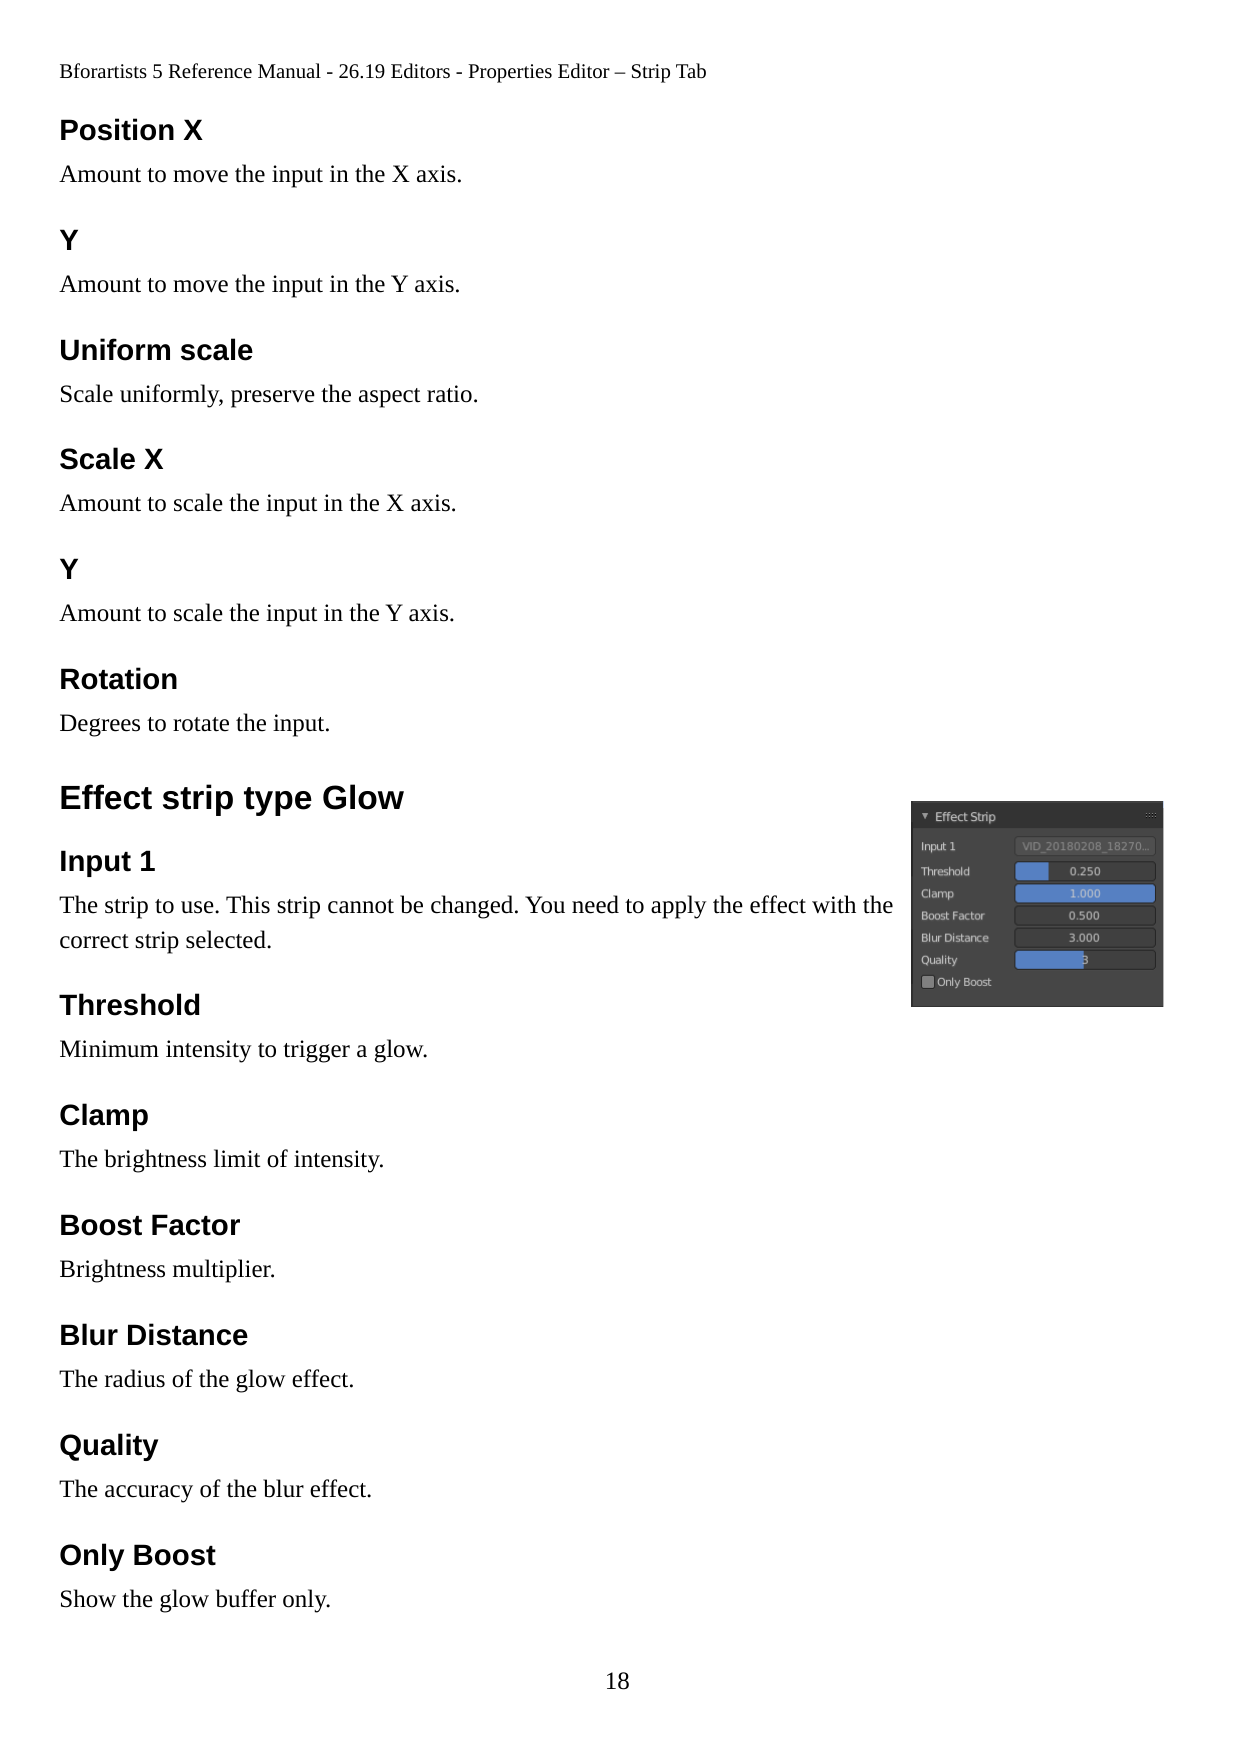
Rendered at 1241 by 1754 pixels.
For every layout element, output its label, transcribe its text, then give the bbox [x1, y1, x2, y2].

subtitle Rotation [59, 662, 1181, 696]
subtitle Y [59, 222, 1181, 256]
text The accuracy of the blur effect. [59, 1474, 1181, 1503]
subtitle Boost Factor [59, 1208, 1181, 1242]
subtitle Threshold [59, 988, 1181, 1022]
picture [911, 801, 1164, 1007]
subtitle Blur Distance [59, 1318, 1181, 1352]
subtitle Uniform scale [59, 332, 1181, 366]
text Brightness multiplier. [59, 1254, 1181, 1283]
subtitle Position X [59, 113, 1181, 146]
text Amount to move the input in the X axis. [59, 159, 1181, 188]
text The brightness limit of intensity. [59, 1144, 1181, 1173]
text Degrees to rotate the input. [59, 708, 1181, 737]
subtitle Quality [59, 1428, 1181, 1462]
text Minimum intensity to trigger a glow. [59, 1034, 1181, 1063]
subtitle Effect strip type Glow [59, 778, 1181, 817]
text The strip to use. This strip cannot be changed. You need to apply the effect with the correct strip selected. [59, 890, 911, 953]
text Amount to scale the input in the Y axis. [59, 598, 1181, 627]
subtitle [1164, 844, 1181, 878]
text Show the glow buffer only. [59, 1584, 1181, 1613]
subtitle Input 1 [59, 844, 911, 878]
text The radius of the glow effect. [59, 1364, 1181, 1393]
subtitle Y [59, 552, 1181, 586]
subtitle Only Boost [59, 1538, 1181, 1572]
text Scale uniformly, preserve the aspect ratio. [59, 379, 1181, 407]
subtitle Scale X [59, 442, 1181, 476]
subtitle Clamp [59, 1098, 1181, 1132]
text Amount to move the input in the Y axis. [59, 269, 1181, 297]
text Amount to scale the input in the X axis. [59, 488, 1181, 517]
